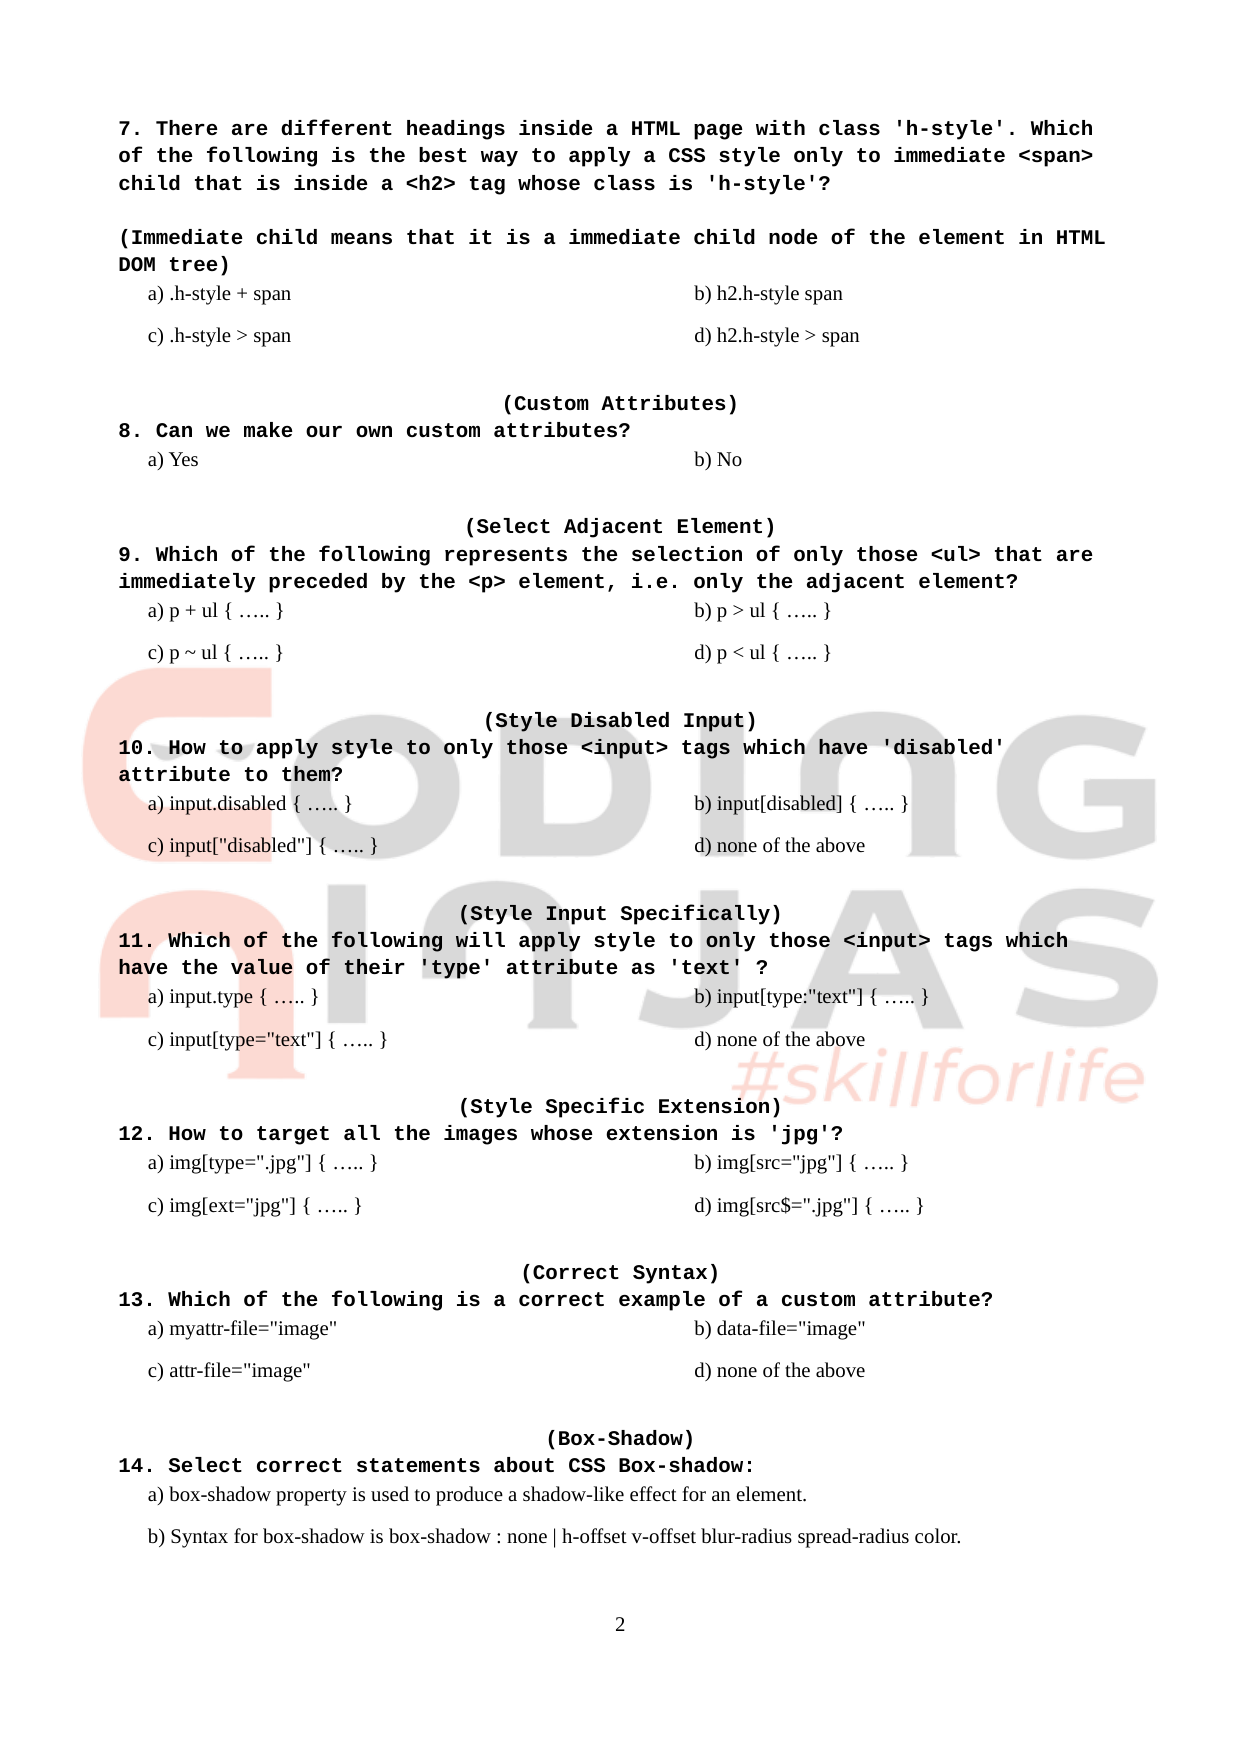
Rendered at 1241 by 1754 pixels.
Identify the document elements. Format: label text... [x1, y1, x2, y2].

text 13. Which of the following is a correct example of a custom attribute? [118, 1289, 1122, 1313]
text (Correct Syntax) [118, 1262, 1122, 1286]
text (Style Input Specifically) [118, 903, 1122, 926]
text (Box-Shadow) [118, 1428, 1122, 1451]
text a) myattr-file="image" b) data-file="image" [148, 1316, 1122, 1340]
text a) img[type=".jpg"] { ….. } b) img[src="jpg"] { ….. } [148, 1150, 1122, 1174]
text c) input[type="text"] { ….. } d) none of the above [148, 1027, 1122, 1051]
text (Custom Attributes) [118, 393, 1122, 416]
text b) Syntax for box-shadow is box-shadow : none | h-offset v-offset blur-radius spread-radius color. [148, 1524, 1122, 1548]
text a) input.disabled { ….. } b) input[disabled] { ….. } [148, 791, 1122, 815]
text (Style Specific Extension) [118, 1096, 1122, 1119]
text 9. Which of the following represents the selection of only those <ul> that are immediately preceded by the <p> element, i.e. only the adjacent element? [118, 544, 1122, 594]
text c) input["disabled"] { ….. } d) none of the above [148, 833, 1122, 857]
text (Style Disabled Input) [118, 710, 1122, 733]
text c) attr-file="image" d) none of the above [148, 1358, 1122, 1382]
text (Select Adjacent Element) [118, 517, 1122, 540]
text 7. There are different headings inside a HTML page with class 'h-style'. Which of the following is the best way to apply a CSS style only to immediate <span> child that is inside a <h2> tag whose class is 'h-style'? [118, 118, 1122, 196]
text c) img[ext="jpg"] { ….. } d) img[src$=".jpg"] { ….. } [148, 1192, 1122, 1217]
text 14. Select correct statements about CSS Box-shadow: [118, 1455, 1122, 1479]
text a) box-shadow property is used to produce a shadow-like effect for an element. [148, 1482, 1122, 1506]
text a) p + ul { ….. } b) p > ul { ….. } [148, 598, 1122, 622]
text a) input.type { ….. } b) input[type:"text"] { ….. } [148, 984, 1122, 1008]
text 8. Can we make our own custom attributes? [118, 420, 1122, 444]
text a) Yes b) No [148, 447, 1122, 471]
text c) .h-style > span d) h2.h-style > span [148, 323, 1122, 347]
text a) .h-style + span b) h2.h-style span [148, 281, 1122, 305]
text 11. Which of the following will apply style to only those <input> tags which have the value of their 'type' attribute as 'text' ? [118, 930, 1122, 981]
text 12. How to target all the images whose extension is 'jpg'? [118, 1123, 1122, 1147]
text (Immediate child means that it is a immediate child node of the element in HTML DOM tree) [118, 227, 1122, 278]
text 10. How to apply style to only those <input> tags which have 'disabled' attribute to them? [118, 737, 1122, 788]
text c) p ~ ul { ….. } d) p < ul { ….. } [148, 640, 1122, 664]
